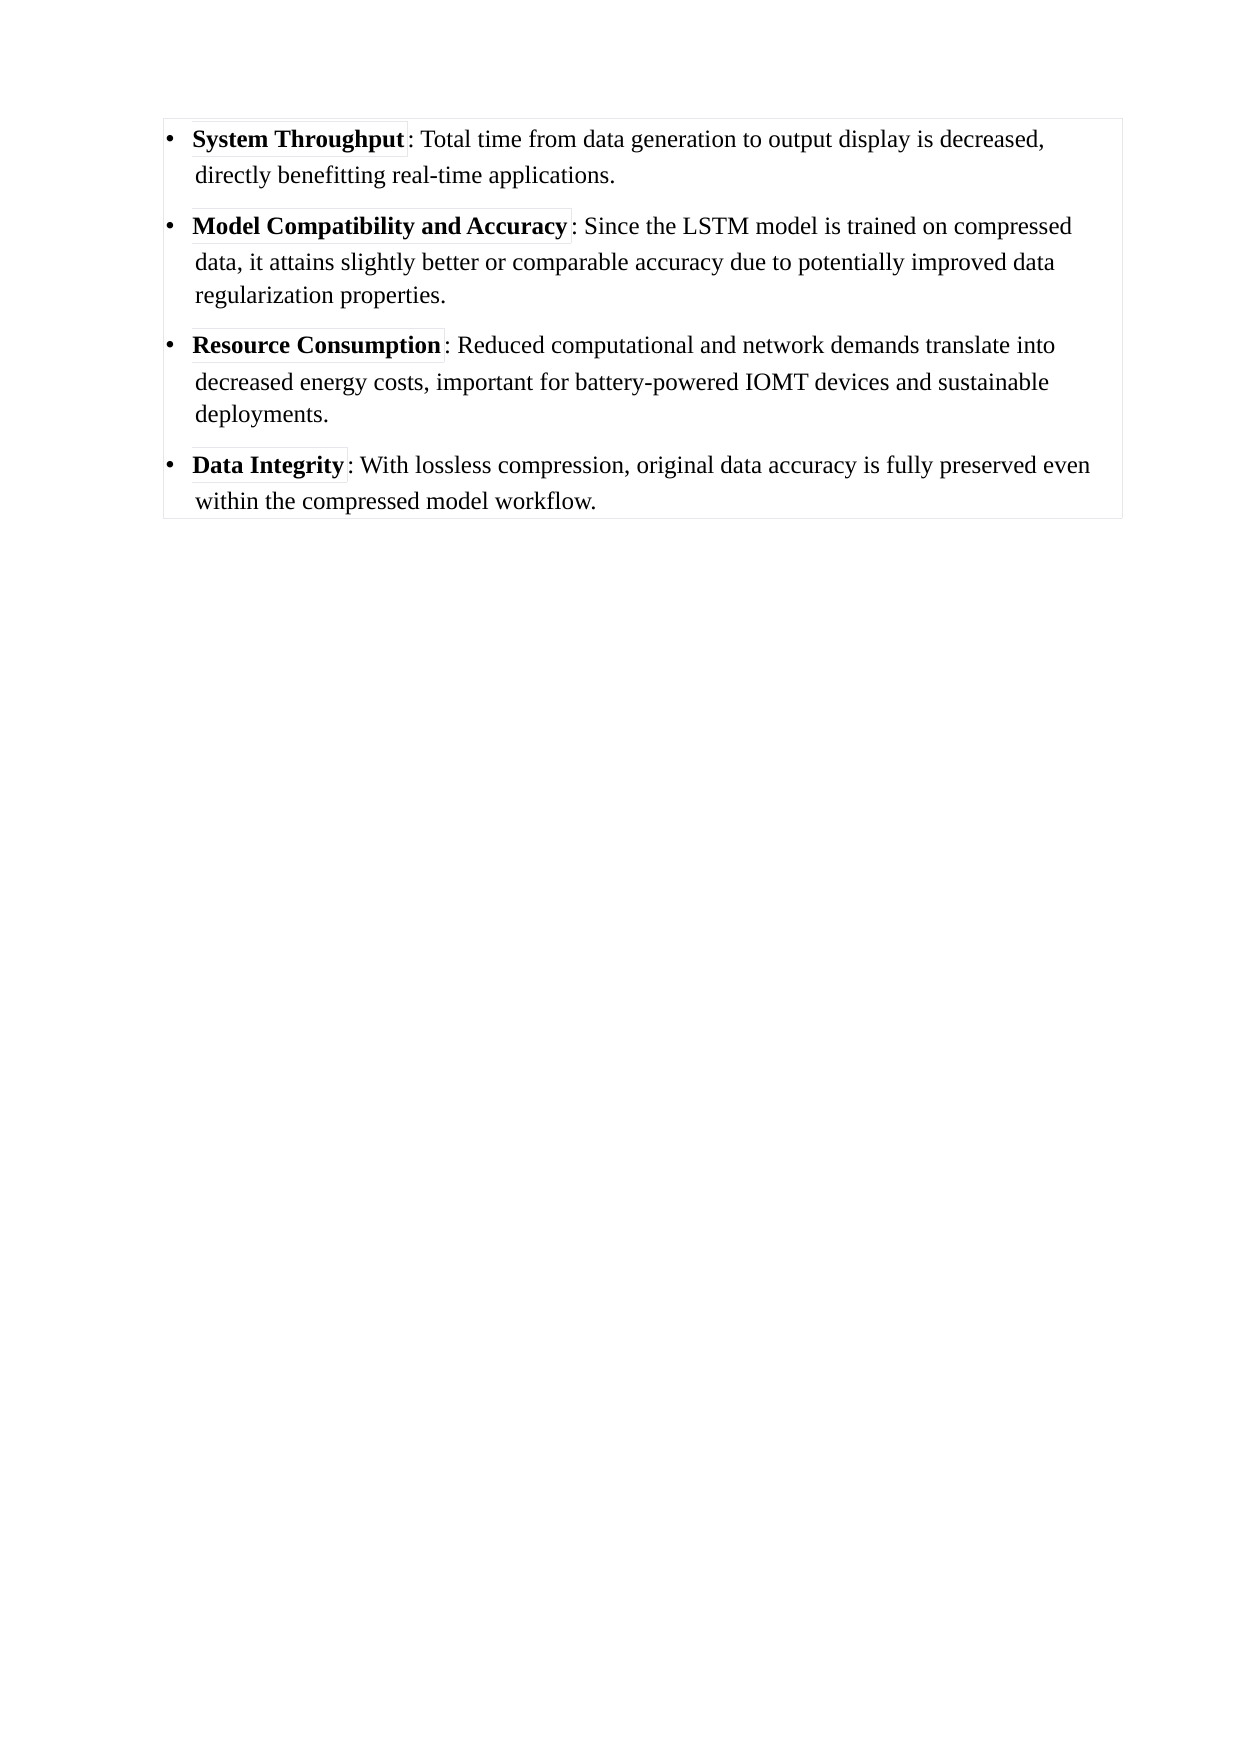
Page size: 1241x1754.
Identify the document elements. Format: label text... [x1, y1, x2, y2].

list System Throughput: Total time from data generation to output display is decreased, directly benefitting real-time applications. [164, 119, 1122, 189]
list Resource Consumption: Reduced computational and network demands translate into decreased energy costs, important for battery-powered IOMT devices and sustainable deployments. [164, 324, 1122, 428]
list Data Integrity: With lossless compression, original data accuracy is fully preserved even within the compressed model workflow. [164, 444, 1122, 518]
list Model Compatibility and Accuracy: Since the LSTM model is trained on compressed data, it attains slightly better or comparable accuracy due to potentially improved data regularization properties. [164, 205, 1122, 309]
